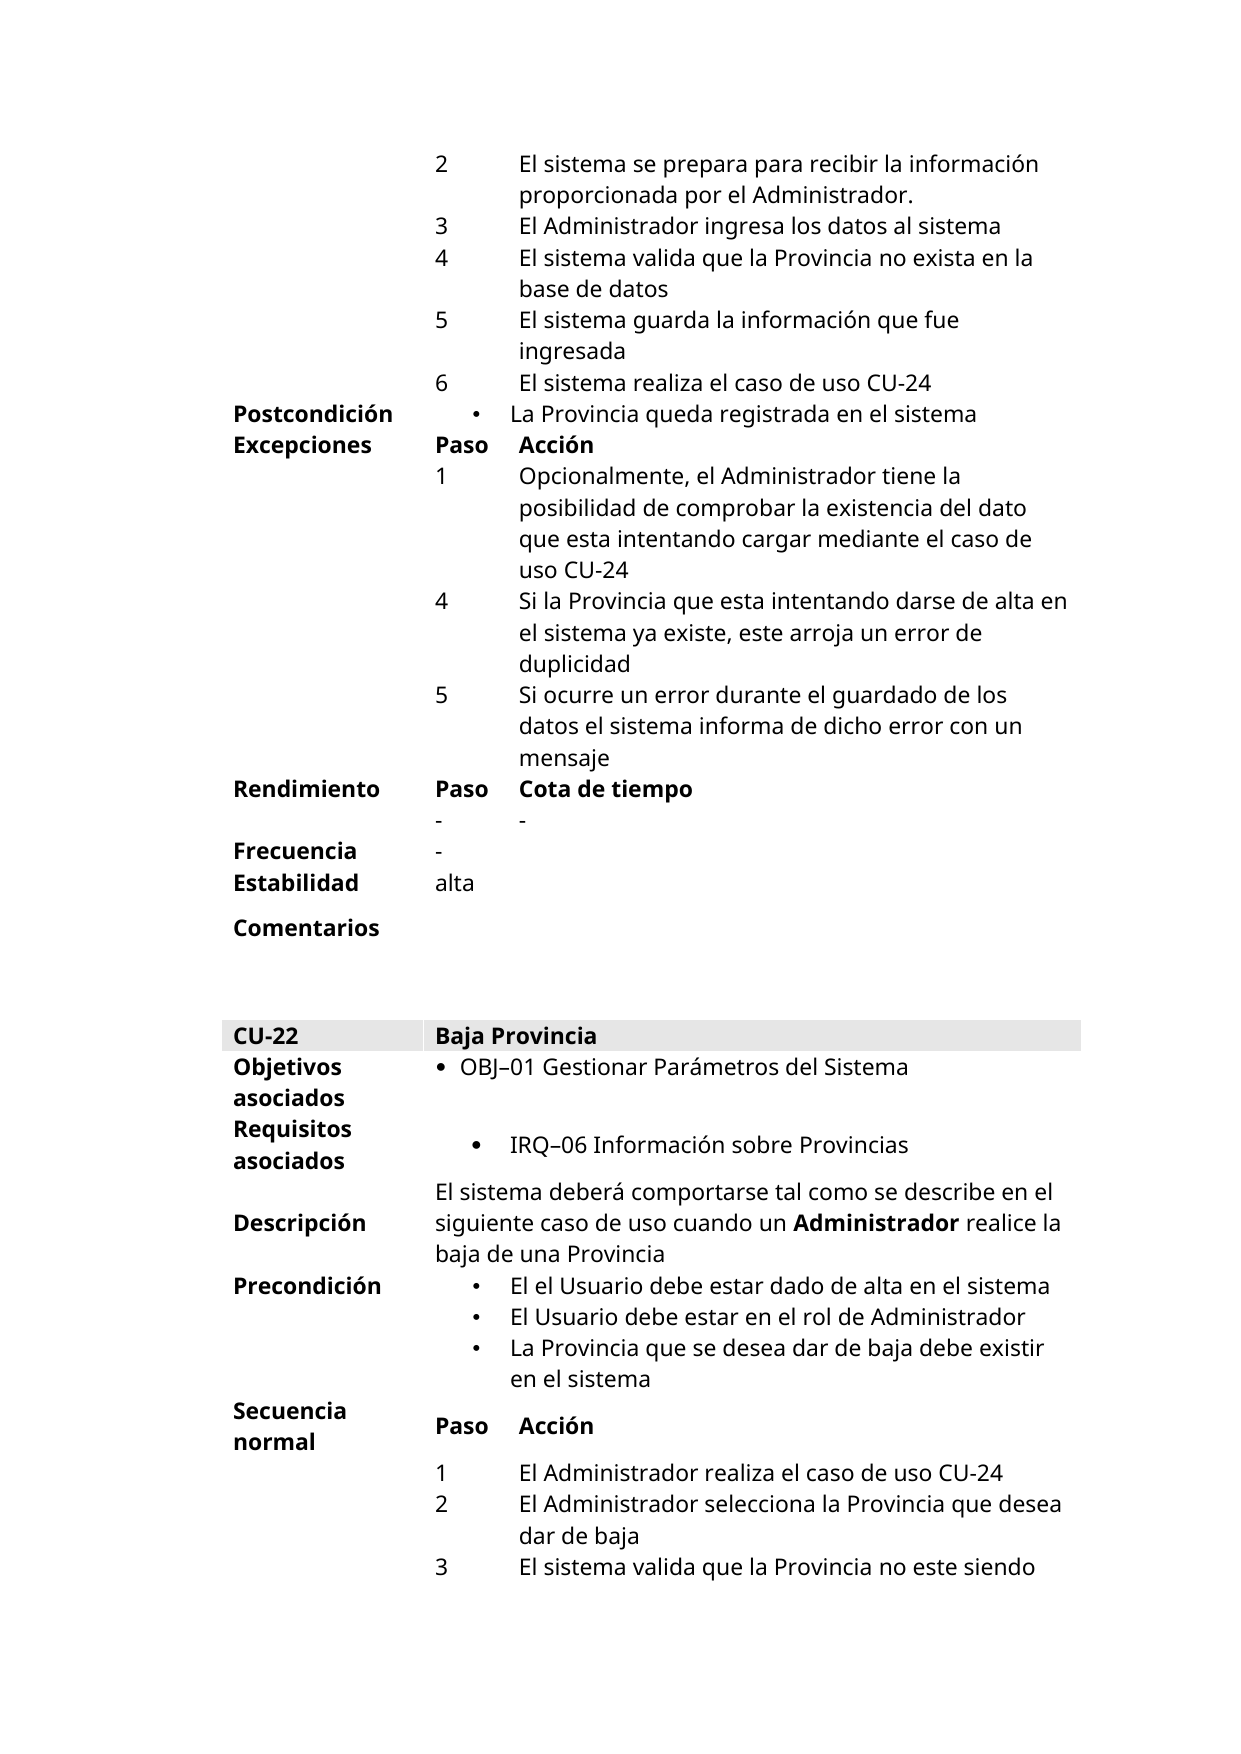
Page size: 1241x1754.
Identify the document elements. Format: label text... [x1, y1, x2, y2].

table_cell Paso [424, 429, 507, 460]
table_cell Paso [424, 1395, 507, 1457]
table_cell Estabilidad [222, 866, 423, 898]
table_cell El sistema guarda la información que fue ingresada [508, 304, 1081, 366]
table_cell Frecuencia [222, 835, 423, 866]
table_cell Precondición [222, 1270, 423, 1394]
table_cell 4 [424, 241, 507, 304]
table_cell El sistema realiza el caso de uso CU-24 [508, 366, 1081, 398]
table_cell 2 [424, 148, 507, 210]
table_header Baja Provincia [424, 1020, 1081, 1051]
table_cell Secuencia normal [222, 1395, 423, 1457]
table_cell El Administrador realiza el caso de uso CU-24 [508, 1457, 1081, 1488]
table_cell Comentarios [222, 898, 423, 957]
table_cell OBJ–01 Gestionar Parámetros del Sistema [424, 1051, 1081, 1113]
table_cell [222, 1457, 423, 1582]
table_cell Objetivos asociados [222, 1051, 423, 1113]
table_cell 4 [424, 585, 507, 679]
table_cell Si ocurre un error durante el guardado de los datos el sistema informa de dicho error con un mensaje [508, 679, 1081, 773]
table_cell 3 [424, 1551, 507, 1582]
table_cell 1 [424, 1457, 507, 1488]
table_cell El sistema valida que la Provincia no este siendo [508, 1551, 1081, 1582]
table_cell La Provincia queda registrada en el sistema [424, 398, 1081, 429]
table_cell Acción [508, 429, 1081, 460]
table_cell Paso [424, 773, 507, 804]
table_cell Excepciones [222, 429, 423, 460]
table_cell - [508, 804, 1081, 835]
table_cell [222, 148, 423, 398]
table_cell Descripción [222, 1176, 423, 1269]
table_cell Cota de tiempo [508, 773, 1081, 804]
table_cell 3 [424, 210, 507, 241]
table_cell 5 [424, 679, 507, 773]
table_cell - [424, 835, 1081, 866]
table_cell El sistema valida que la Provincia no exista en la base de datos [508, 241, 1081, 304]
table_cell El Administrador ingresa los datos al sistema [508, 210, 1081, 241]
table_cell Rendimiento [222, 773, 423, 804]
table_cell Postcondición [222, 398, 423, 429]
table_cell El sistema se prepara para recibir la información proporcionada por el Administrador. [508, 148, 1081, 210]
table_cell [222, 460, 423, 773]
table_cell Si la Provincia que esta intentando darse de alta en el sistema ya existe, este arroja un error de duplicidad [508, 585, 1081, 679]
table_cell [222, 804, 423, 835]
table_cell Requisitos asociados [222, 1113, 423, 1176]
table_cell 2 [424, 1488, 507, 1551]
table_header CU-22 [222, 1020, 423, 1051]
table_cell - [424, 804, 507, 835]
table_cell El sistema deberá comportarse tal como se describe en el siguiente caso de uso cuando un Administrador realice la baja de una Provincia [424, 1176, 1081, 1269]
table_cell Acción [508, 1395, 1081, 1457]
table_cell [424, 898, 1081, 957]
table_cell alta [424, 866, 1081, 898]
table_cell 6 [424, 366, 507, 398]
table_cell El el Usuario debe estar dado de alta en el sistema El Usuario debe estar en el rol de Administrador La Provincia que se desea dar de baja debe existir en el sistema [424, 1270, 1081, 1394]
table_cell Opcionalmente, el Administrador tiene la posibilidad de comprobar la existencia del dato que esta intentando cargar mediante el caso de uso CU-24 [508, 460, 1081, 585]
table_cell El Administrador selecciona la Provincia que desea dar de baja [508, 1488, 1081, 1551]
table_cell IRQ–06 Información sobre Provincias [424, 1113, 1081, 1176]
table_cell 1 [424, 460, 507, 585]
table_cell 5 [424, 304, 507, 366]
